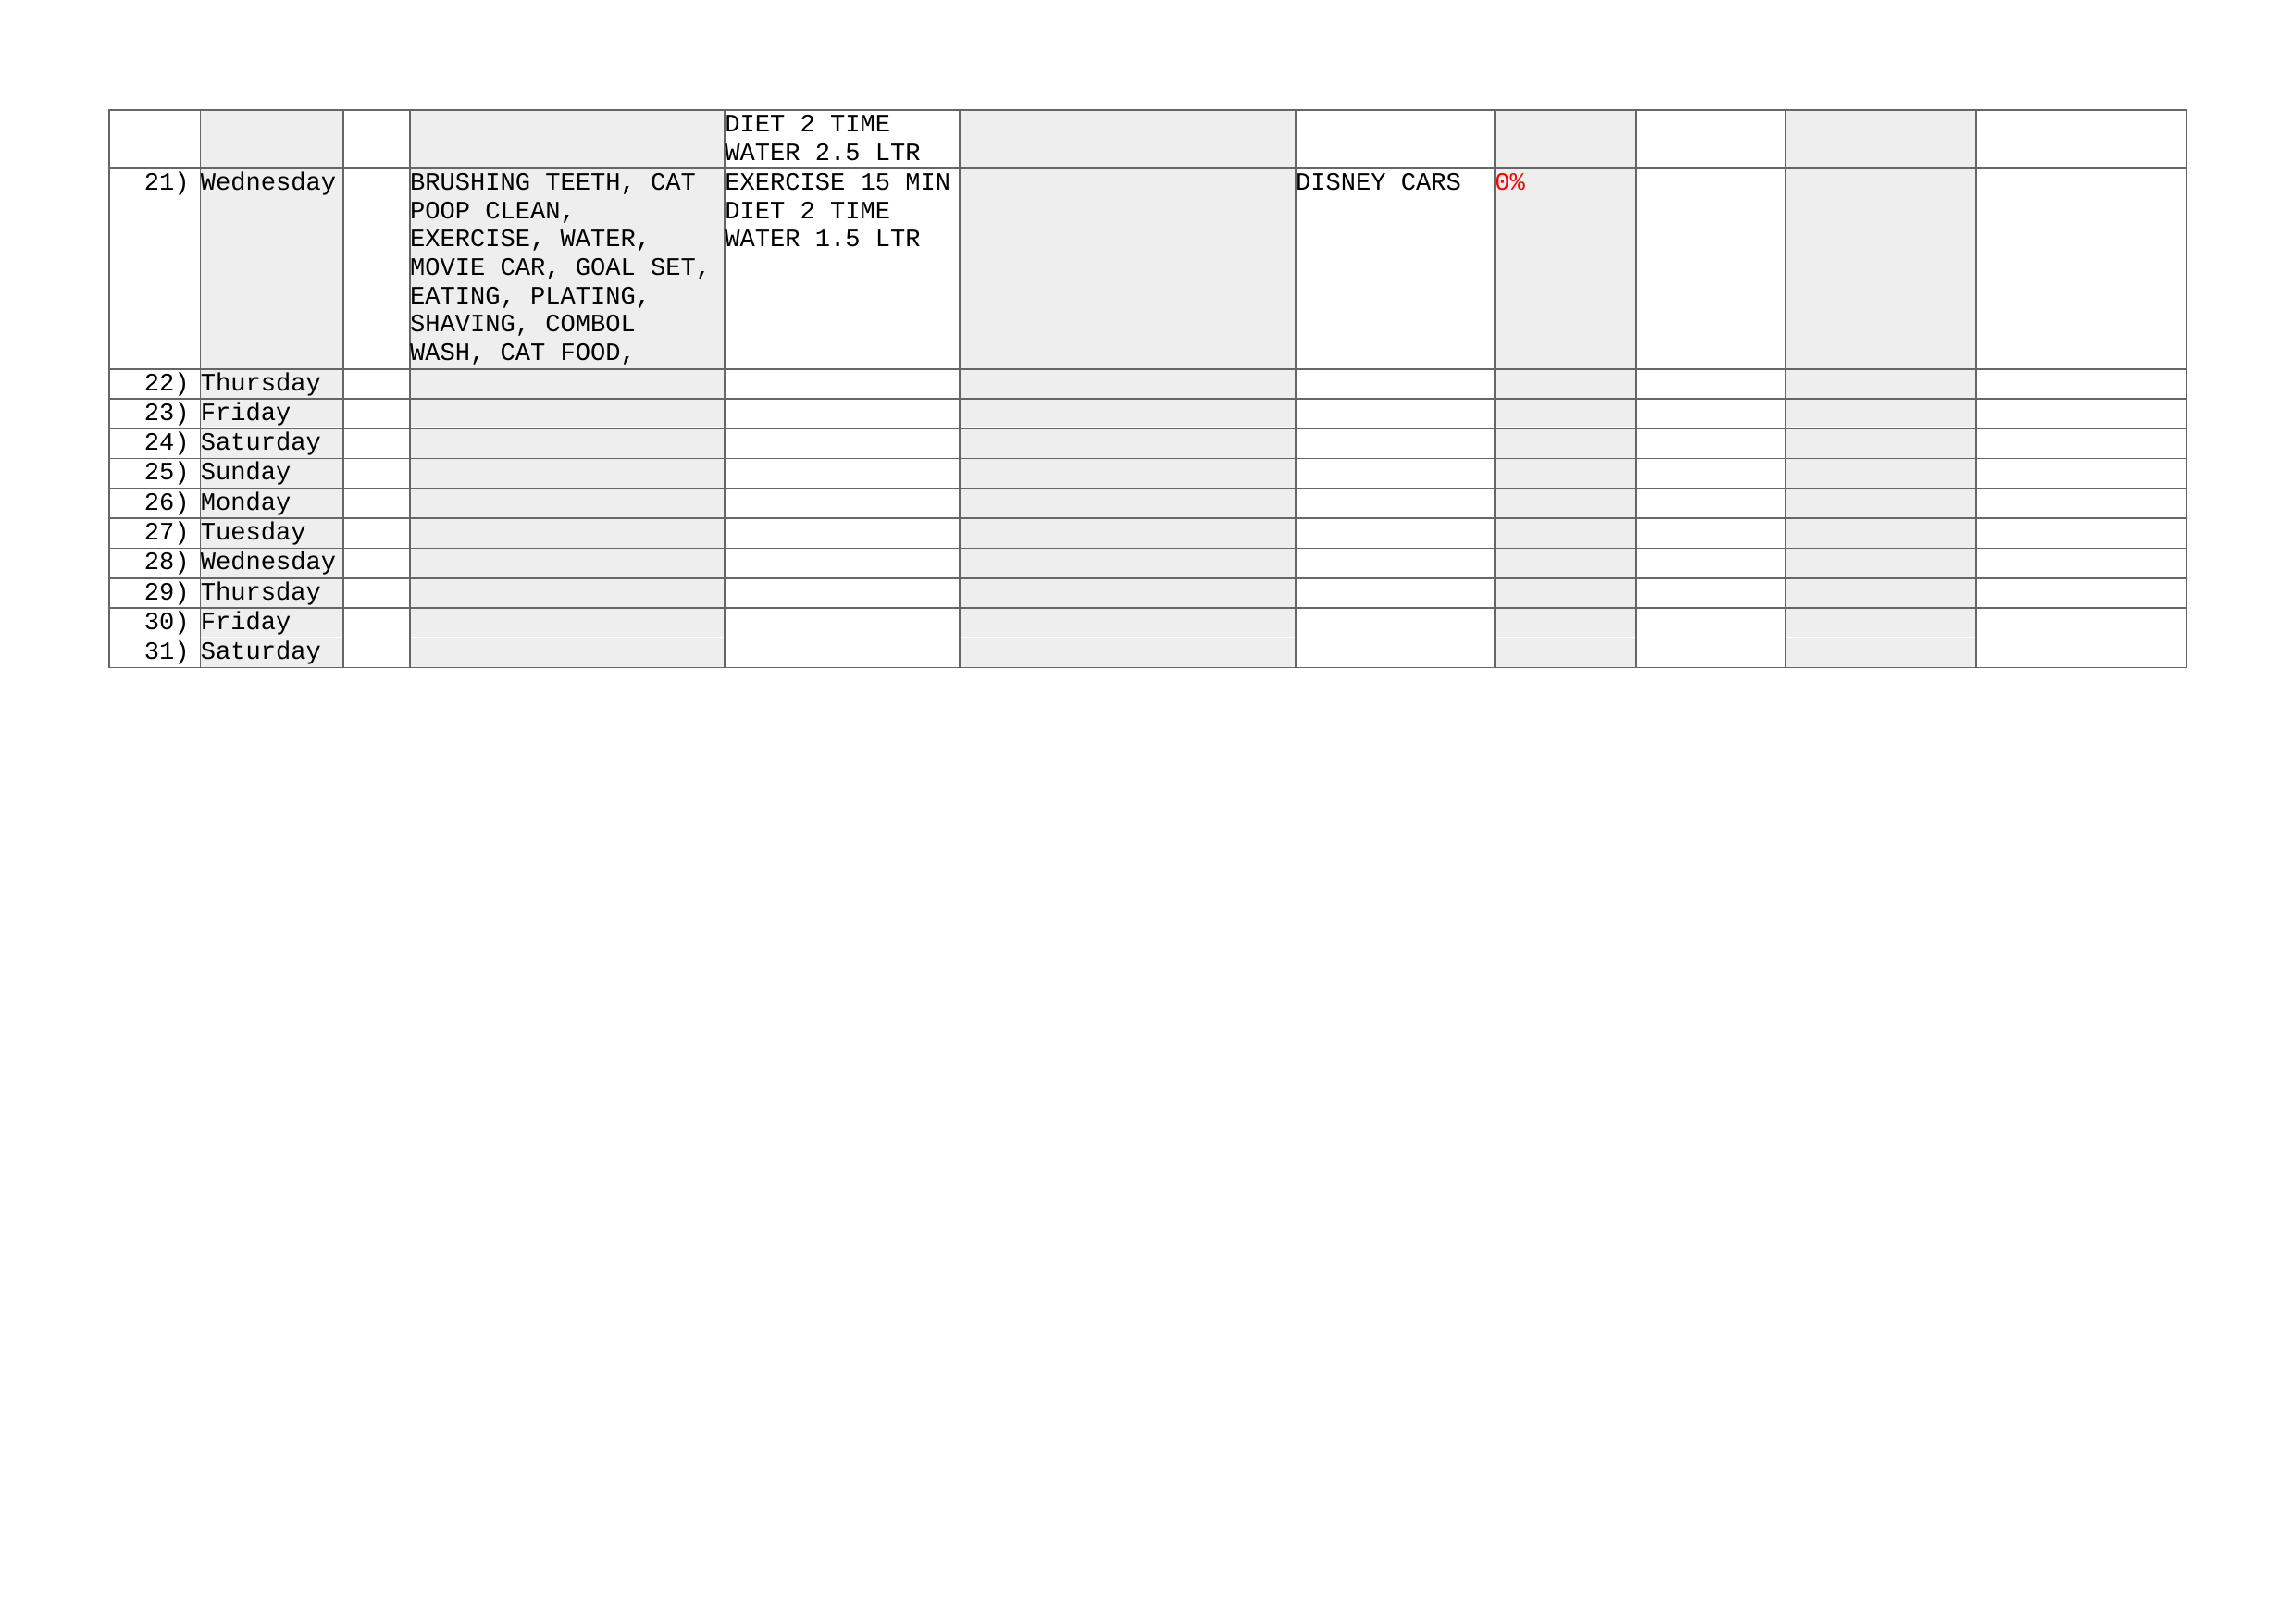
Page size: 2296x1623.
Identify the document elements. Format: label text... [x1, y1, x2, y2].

table_cell [110, 579, 200, 607]
table_cell [110, 638, 200, 667]
table_cell [726, 638, 959, 667]
table_cell [411, 638, 724, 667]
table_cell [201, 111, 342, 167]
table_cell [1977, 111, 2186, 167]
table_cell [411, 489, 724, 517]
table_cell [1637, 400, 1785, 427]
table_cell [1496, 489, 1635, 517]
table_cell [1637, 429, 1785, 458]
table_cell [110, 400, 200, 427]
table_cell [1786, 429, 1975, 458]
table_cell [411, 429, 724, 458]
table_cell [1977, 489, 2186, 517]
table_cell [961, 400, 1295, 427]
table_cell [1496, 400, 1635, 427]
table_cell [344, 579, 409, 607]
table_cell [110, 519, 200, 548]
table_cell [1786, 609, 1975, 637]
table_cell [344, 111, 409, 167]
table_cell [726, 400, 959, 427]
table_cell [411, 549, 724, 577]
table_cell Friday [201, 609, 342, 637]
table_cell Saturday [201, 638, 342, 667]
table_cell [1786, 489, 1975, 517]
table_cell 0% [1496, 169, 1635, 368]
table_cell [1637, 459, 1785, 488]
table_cell [344, 489, 409, 517]
table_cell [1977, 429, 2186, 458]
table_cell [110, 370, 200, 398]
table_cell DISNEY CARS [1297, 169, 1494, 368]
table_cell [961, 609, 1295, 637]
table_cell [1496, 111, 1635, 167]
table_cell [344, 169, 409, 368]
table_cell [1637, 169, 1785, 368]
table_cell [961, 459, 1295, 488]
table_cell EXERCISE 15 MIN DIET 2 TIME WATER 1.5 LTR [726, 169, 959, 368]
table_cell [1496, 549, 1635, 577]
table_cell Tuesday [201, 519, 342, 548]
table_cell [344, 519, 409, 548]
table_cell [1297, 429, 1494, 458]
table_cell [1786, 459, 1975, 488]
table_cell [1786, 519, 1975, 548]
table_cell [1496, 579, 1635, 607]
table_cell [1977, 459, 2186, 488]
table_cell [1637, 489, 1785, 517]
table_cell [1297, 609, 1494, 637]
table_cell [110, 489, 200, 517]
table_cell [726, 370, 959, 398]
table_cell [726, 459, 959, 488]
table_cell [726, 429, 959, 458]
table_cell [1786, 549, 1975, 577]
table_cell [344, 638, 409, 667]
table_cell [411, 519, 724, 548]
table_cell [344, 429, 409, 458]
table_cell [344, 370, 409, 398]
table_cell [1496, 459, 1635, 488]
table_cell [726, 579, 959, 607]
table_cell [344, 609, 409, 637]
table_cell [1637, 519, 1785, 548]
table_cell [726, 489, 959, 517]
table_cell [1637, 549, 1785, 577]
table_cell [1977, 169, 2186, 368]
table_cell [1637, 579, 1785, 607]
table_cell [961, 370, 1295, 398]
table_cell [726, 519, 959, 548]
table_cell [1496, 519, 1635, 548]
table_cell [1637, 609, 1785, 637]
table_cell [1496, 638, 1635, 667]
table_cell [961, 549, 1295, 577]
table_cell [1786, 111, 1975, 167]
table_cell [110, 549, 200, 577]
table_cell [1977, 609, 2186, 637]
table_cell [411, 370, 724, 398]
table_cell [344, 400, 409, 427]
table_cell Wednesday [201, 549, 342, 577]
table_cell [961, 579, 1295, 607]
table_cell [1786, 400, 1975, 427]
table_cell [1297, 111, 1494, 167]
table_cell [1637, 111, 1785, 167]
table_cell [726, 609, 959, 637]
table_cell [411, 400, 724, 427]
table_cell [961, 638, 1295, 667]
table_cell [1297, 370, 1494, 398]
table_cell [1297, 638, 1494, 667]
table_cell [1297, 400, 1494, 427]
table_cell [1297, 549, 1494, 577]
table_cell Wednesday [201, 169, 342, 368]
table_cell [1637, 638, 1785, 667]
table_cell [1496, 370, 1635, 398]
table_cell [1977, 519, 2186, 548]
table_cell [726, 549, 959, 577]
table_cell [110, 169, 200, 368]
table_cell Monday [201, 489, 342, 517]
table_cell [961, 429, 1295, 458]
table_cell [1977, 638, 2186, 667]
table_cell [411, 111, 724, 167]
table_cell [961, 111, 1295, 167]
table_cell [1297, 579, 1494, 607]
table_cell [411, 459, 724, 488]
table_cell [110, 459, 200, 488]
table_cell Sunday [201, 459, 342, 488]
table_cell [961, 169, 1295, 368]
table_cell [1977, 579, 2186, 607]
table_cell [110, 429, 200, 458]
table_cell DIET 2 TIME WATER 2.5 LTR [726, 111, 959, 167]
table_cell [1977, 370, 2186, 398]
table_cell [411, 579, 724, 607]
table_cell [344, 459, 409, 488]
table_cell Friday [201, 400, 342, 427]
table_cell Thursday [201, 370, 342, 398]
table_cell [1297, 459, 1494, 488]
table_cell [1786, 370, 1975, 398]
table_cell [411, 609, 724, 637]
table_cell Saturday [201, 429, 342, 458]
table_cell Thursday [201, 579, 342, 607]
table_cell [1297, 519, 1494, 548]
table_cell [1977, 549, 2186, 577]
table_cell [1977, 400, 2186, 427]
table_cell [961, 519, 1295, 548]
table_cell [110, 111, 200, 167]
table_cell [110, 609, 200, 637]
table_cell [961, 489, 1295, 517]
table_cell [1786, 638, 1975, 667]
table_cell [1786, 579, 1975, 607]
table_cell [344, 549, 409, 577]
table_cell [1786, 169, 1975, 368]
table_cell [1297, 489, 1494, 517]
table_cell [1496, 429, 1635, 458]
table_cell [1496, 609, 1635, 637]
table_cell BRUSHING TEETH, CAT POOP CLEAN, EXERCISE, WATER, MOVIE CAR, GOAL SET, EATING, PLATING, SHAVING, COMBOL WASH, CAT FOOD, [411, 169, 724, 368]
table_cell [1637, 370, 1785, 398]
